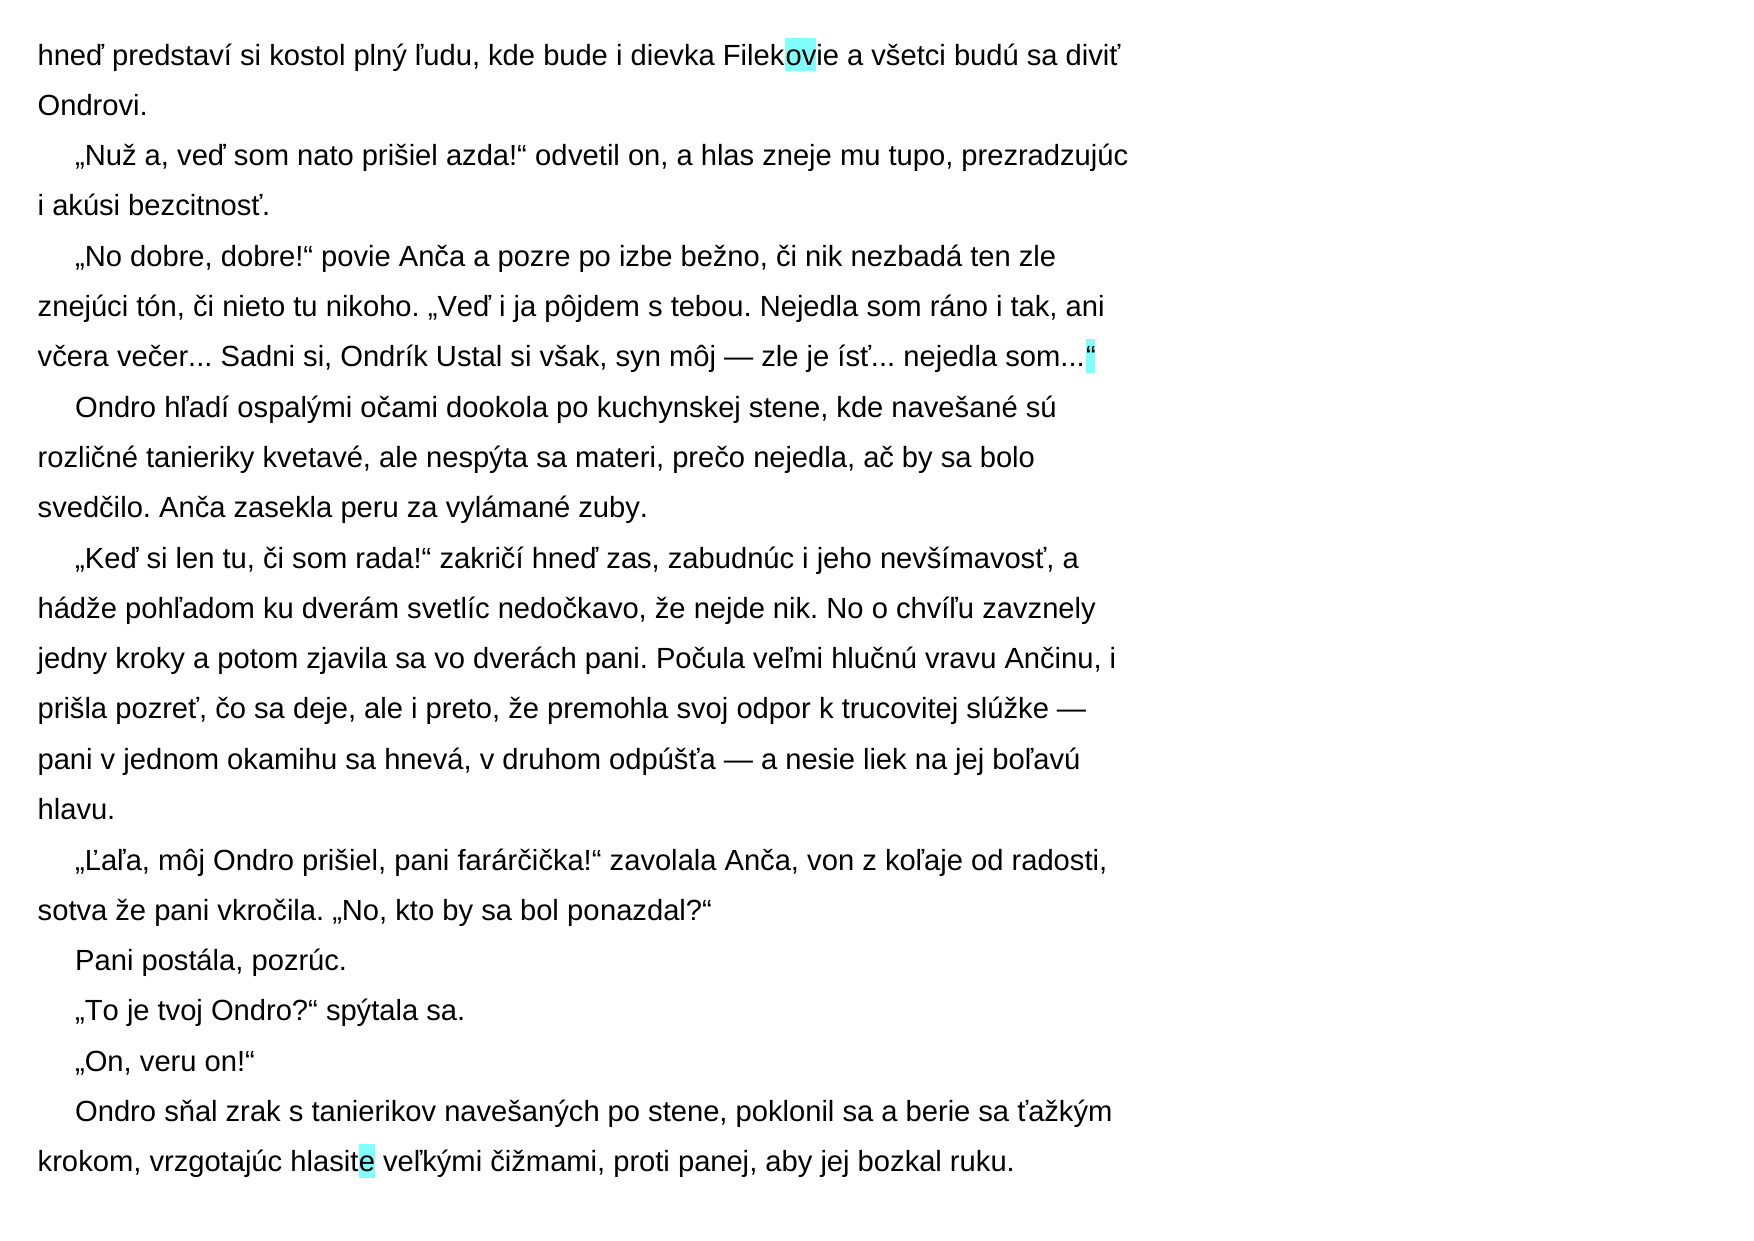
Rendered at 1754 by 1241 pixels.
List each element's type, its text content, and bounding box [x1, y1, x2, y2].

text Ondro sňal zrak s tanierikov navešaných po stene, poklonil sa a berie sa ťažkým kro­kom, vrzgotajúc hlasite veľkými čižmami, proti panej, aby jej bozkal ruku. [37, 1094, 1130, 1178]
text „Keď si len tu, či som rada!“ zakričí hneď zas, zabudnúc i jeho nevšímavosť, a hádže pohľadom ku dverám svetlíc nedočkavo, že nejde nik. No o chvíľu zavznely jedny kroky a potom zjavila sa vo dverách pani. Počula veľmi hlučnú vravu Ančinu, i prišla pozreť, čo sa deje, ale i preto, že premohla svoj odpor k trucovitej slúžke — pani v jed­nom okamihu sa hnevá, v druhom odpúšťa — a nesie liek na jej boľavú hlavu. [37, 541, 1130, 826]
text hneď predstaví si kostol plný ľudu, kde bude i dievka Filekovie a všetci budú sa diviť Ondrovi. [37, 37, 1130, 121]
text „Ľaľa, môj Ondro prišiel, pani farárčička!“ zavolala Anča, von z koľaje od radosti, sotva že pani vkročila. „No, kto by sa bol po­nazdal?“ [37, 842, 1130, 926]
text „Nuž a, veď som nato prišiel azda!“ od­vetil on, a hlas zneje mu tupo, prezradzujúc i akúsi bezcitnosť. [37, 138, 1130, 222]
text Pani postála, pozrúc. [37, 943, 1130, 977]
text „On, veru on!“ [37, 1044, 1130, 1077]
text Ondro hľadí ospalými očami dookola po kuchynskej stene, kde navešané sú rozličné tanieriky kvetavé, ale nespýta sa materi, prečo nejedla, ač by sa bolo svedčilo. Anča zasekla peru za vylámané zuby. [37, 390, 1130, 524]
text „To je tvoj Ondro?“ spýtala sa. [37, 993, 1130, 1027]
text „No dobre, dobre!“ povie Anča a pozre po izbe bežno, či nik nezbadá ten zle znejúci tón, či nieto tu nikoho. „Veď i ja pôjdem s tebou. Nejedla som ráno i tak, ani včera večer... Sadni si, Ondrík Ustal si však, syn môj — zle je ísť... nejedla som...“ [37, 239, 1130, 373]
